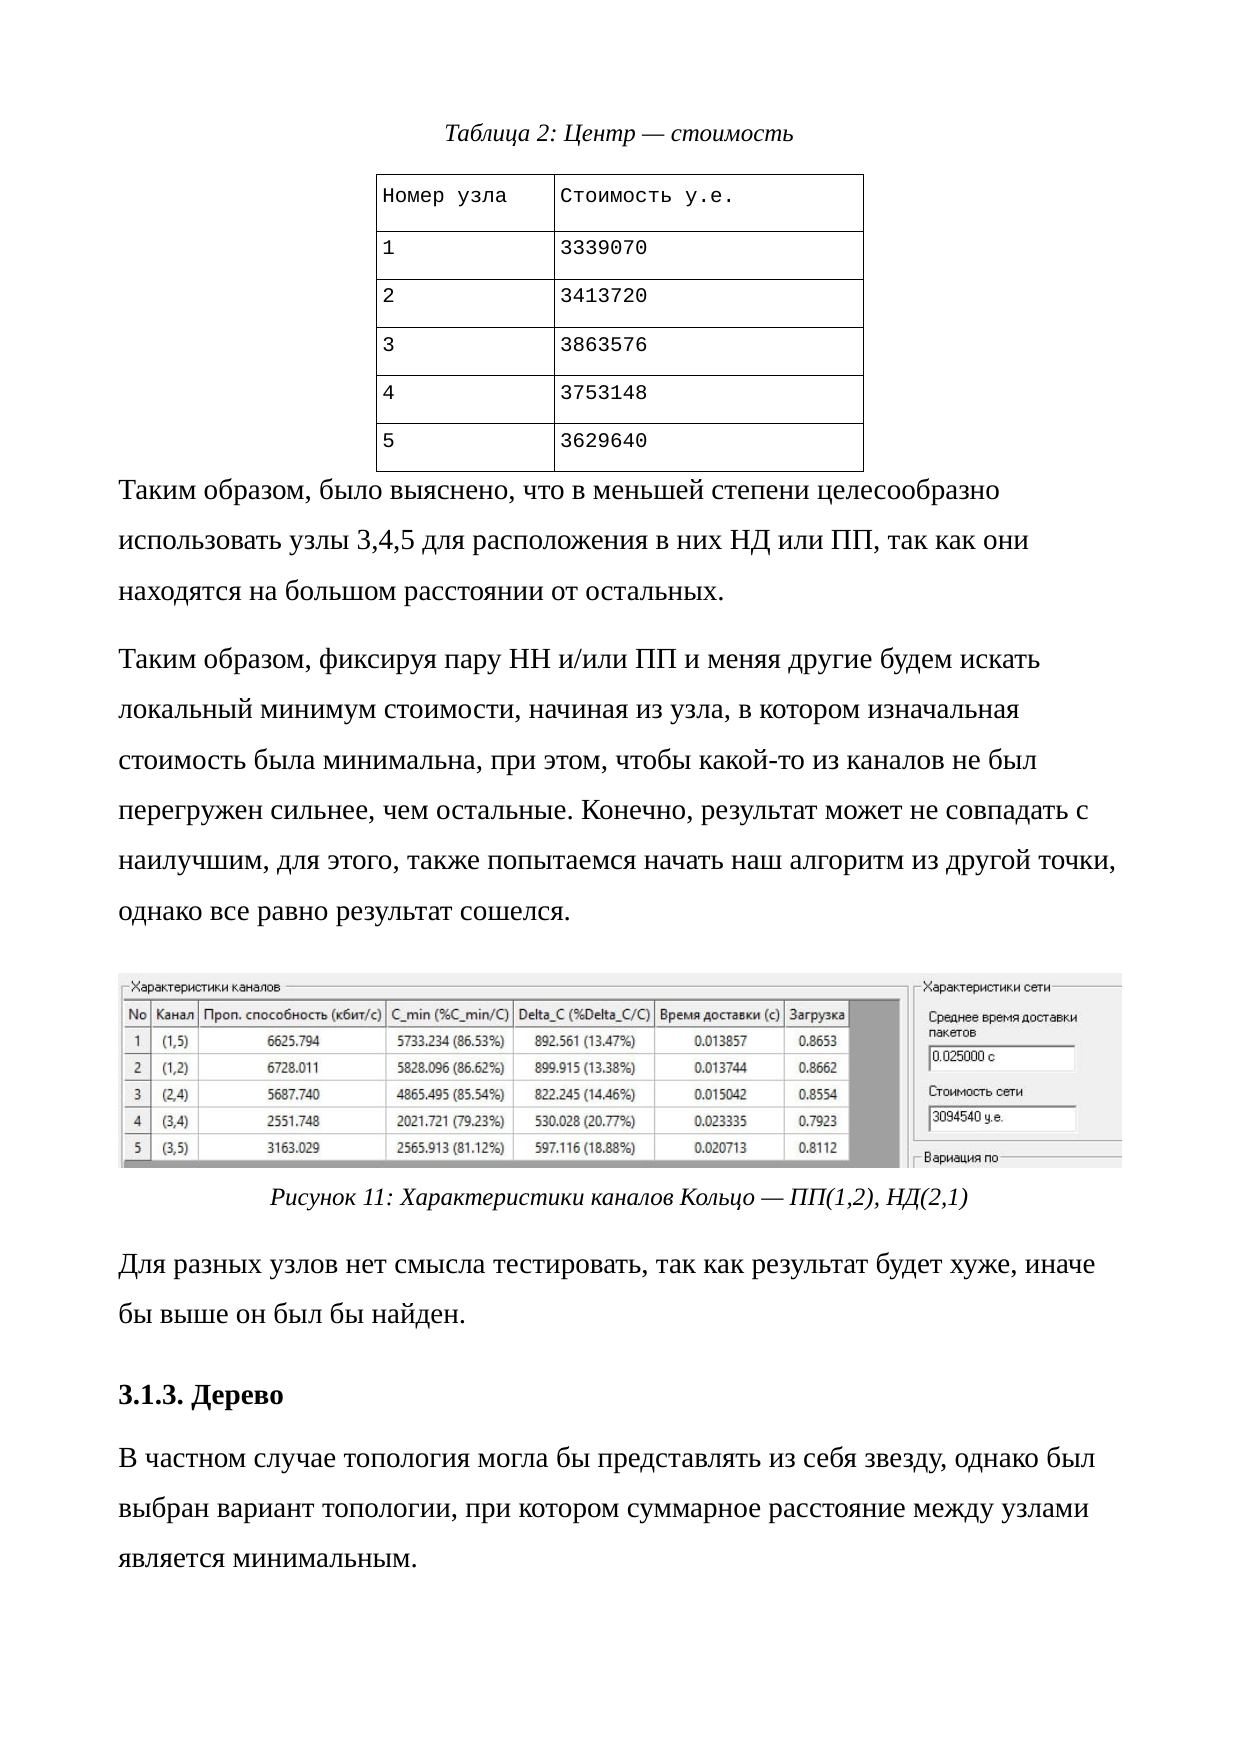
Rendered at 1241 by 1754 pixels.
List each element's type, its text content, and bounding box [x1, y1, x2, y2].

table_cell 3629640 [555, 424, 863, 471]
table_cell 1 [377, 232, 554, 279]
table_cell 4 [377, 376, 554, 423]
text Таким образом, было выяснено, что в меньшей степени целесообразно использовать узлы 3,4,5 для расположения в них НД или ПП, так как они находятся на большом расстоянии от остальных. [118, 472, 1122, 606]
table_cell 5 [377, 424, 554, 471]
text Рисунок 11: Характеристики каналов Кольцо — ПП(1,2), НД(2,1) [118, 1168, 1122, 1211]
table_cell 3 [377, 328, 554, 375]
text Таблица 2: Центр — стоимость [118, 118, 1122, 147]
subtitle 3.1.3. Дерево [118, 1377, 1122, 1410]
table_header Стоимость y.e. [555, 175, 863, 231]
table_cell 3863576 [555, 328, 863, 375]
table_cell 3413720 [555, 280, 863, 327]
table_cell 3753148 [555, 376, 863, 423]
table_cell 3339070 [555, 232, 863, 279]
picture [118, 973, 1123, 1168]
table_cell 2 [377, 280, 554, 327]
text В частном случае топология могла бы представлять из себя звезду, однако был выбран вариант топологии, при котором суммарное расстояние между узлами является минимальным. [118, 1440, 1122, 1574]
text Таким образом, фиксируя пару НН и/или ПП и меняя другие будем искать локальный минимум стоимости, начиная из узла, в котором изначальная стоимость была минимальна, при этом, чтобы какой-то из каналов не был перегружен сильнее, чем остальные. Конечно, результат может не совпадать с наилучшим, для этого, также попытаемся начать наш алгоритм из другой точки, однако все равно результат сошелся. [118, 641, 1122, 926]
table_header Номер узла [377, 175, 554, 231]
text Для разных узлов нет смысла тестировать, так как результат будет хуже, иначе бы выше он был бы найден. [118, 1246, 1122, 1329]
